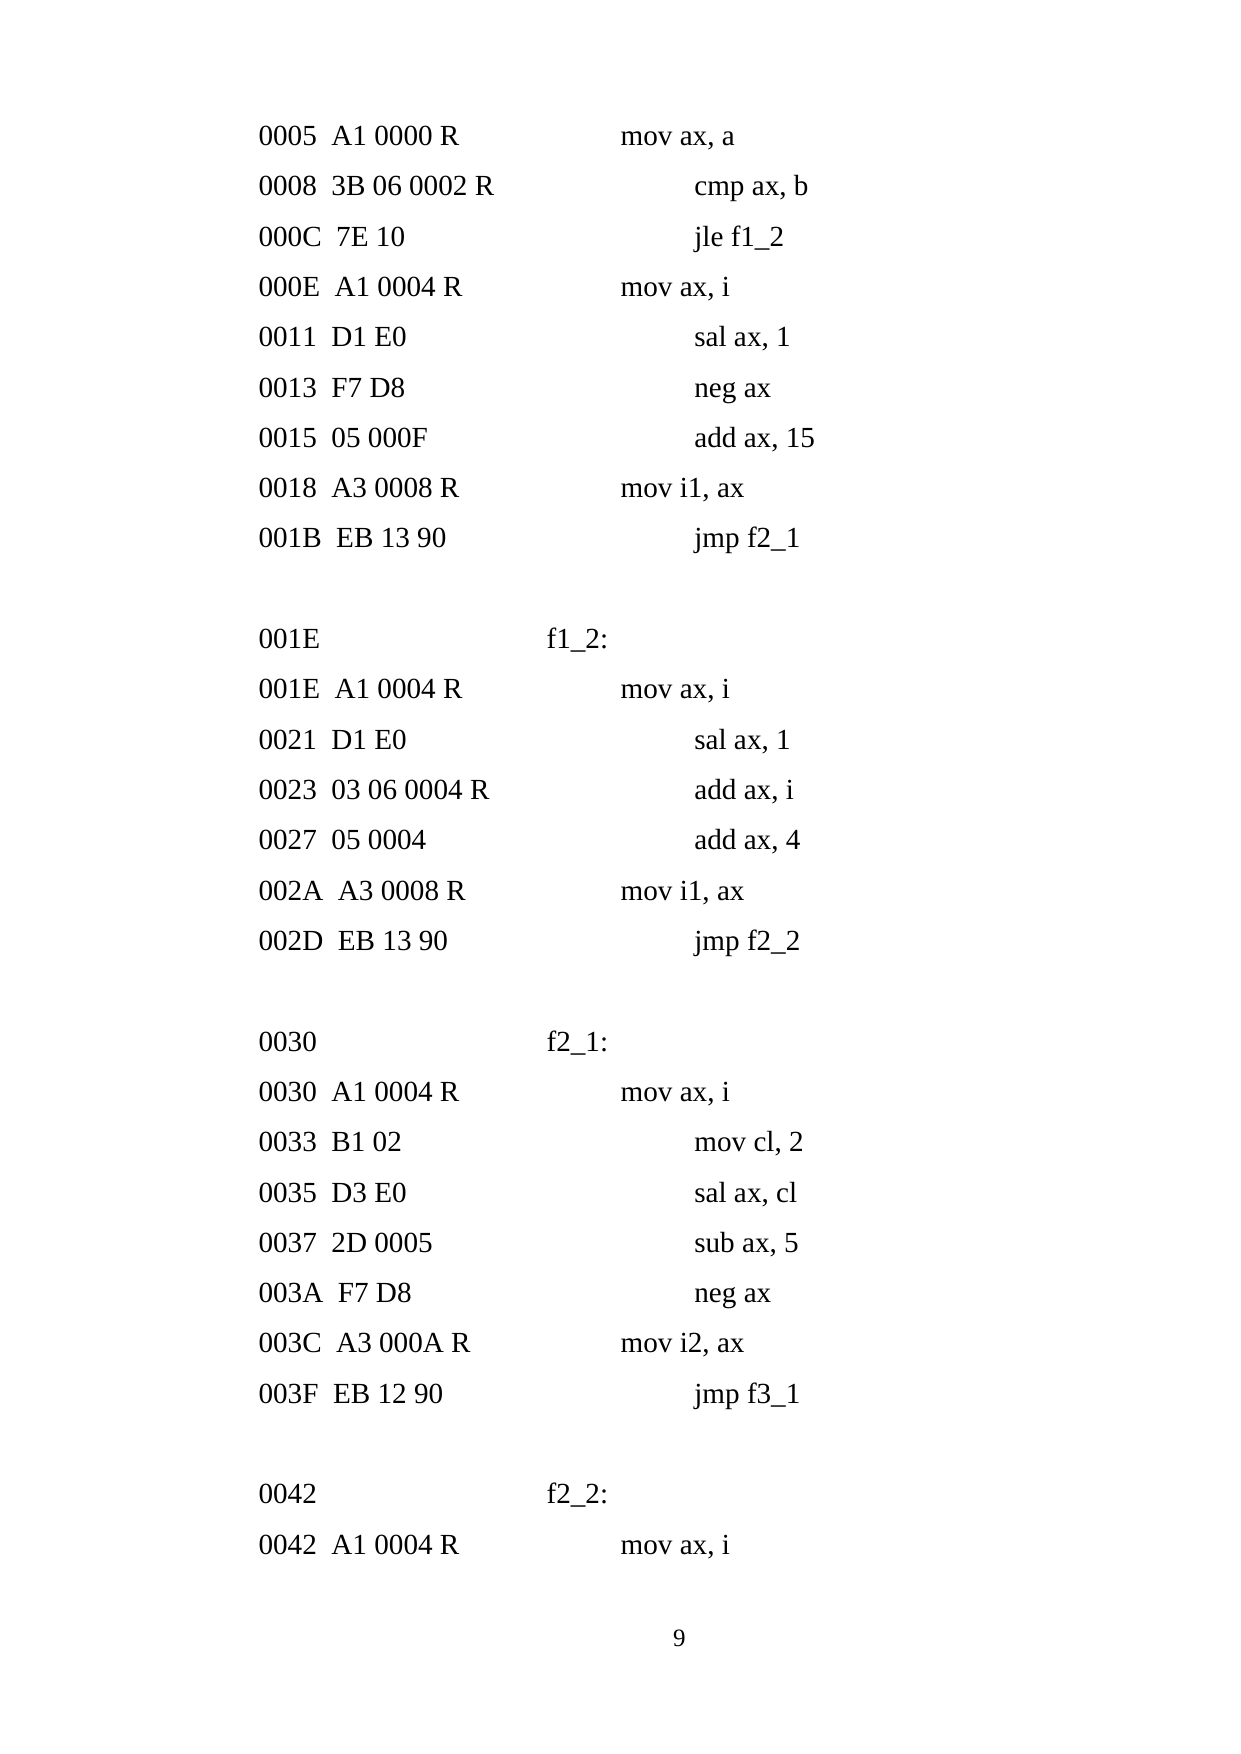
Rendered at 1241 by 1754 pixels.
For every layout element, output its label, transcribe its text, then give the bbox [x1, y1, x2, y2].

text 0005 A1 0000 R mov ax, a [177, 118, 1181, 152]
text 002D EB 13 90 jmp f2_2 [177, 923, 1181, 957]
text 003C A3 000A R mov i2, ax [177, 1326, 1181, 1359]
text 0027 05 0004 add ax, 4 [177, 822, 1181, 856]
text 0013 F7 D8 neg ax [177, 370, 1181, 403]
text 0042 A1 0004 R mov ax, i [177, 1527, 1181, 1560]
text 0035 D3 E0 sal ax, cl [177, 1175, 1181, 1208]
text 003A F7 D8 neg ax [177, 1275, 1181, 1309]
text 002A A3 0008 R mov i1, ax [177, 873, 1181, 906]
text 001B EB 13 90 jmp f2_1 [177, 521, 1181, 554]
text 003F EB 12 90 jmp f3_1 [177, 1376, 1181, 1409]
text 000E A1 0004 R mov ax, i [177, 269, 1181, 303]
text 0033 B1 02 mov cl, 2 [177, 1124, 1181, 1158]
text 0030 A1 0004 R mov ax, i [177, 1074, 1181, 1108]
text 0015 05 000F add ax, 15 [177, 420, 1181, 453]
text 0023 03 06 0004 R add ax, i [177, 772, 1181, 806]
text 0042 f2_2: [177, 1477, 1181, 1510]
text 0030 f2_1: [177, 1024, 1181, 1057]
text 0021 D1 E0 sal ax, 1 [177, 722, 1181, 755]
text 0037 2D 0005 sub ax, 5 [177, 1225, 1181, 1258]
text 0011 D1 E0 sal ax, 1 [177, 319, 1181, 353]
text 000C 7E 10 jle f1_2 [177, 219, 1181, 252]
text 001E A1 0004 R mov ax, i [177, 672, 1181, 705]
text 001E f1_2: [177, 621, 1181, 655]
text 0008 3B 06 0002 R cmp ax, b [177, 168, 1181, 202]
text 0018 A3 0008 R mov i1, ax [177, 470, 1181, 504]
